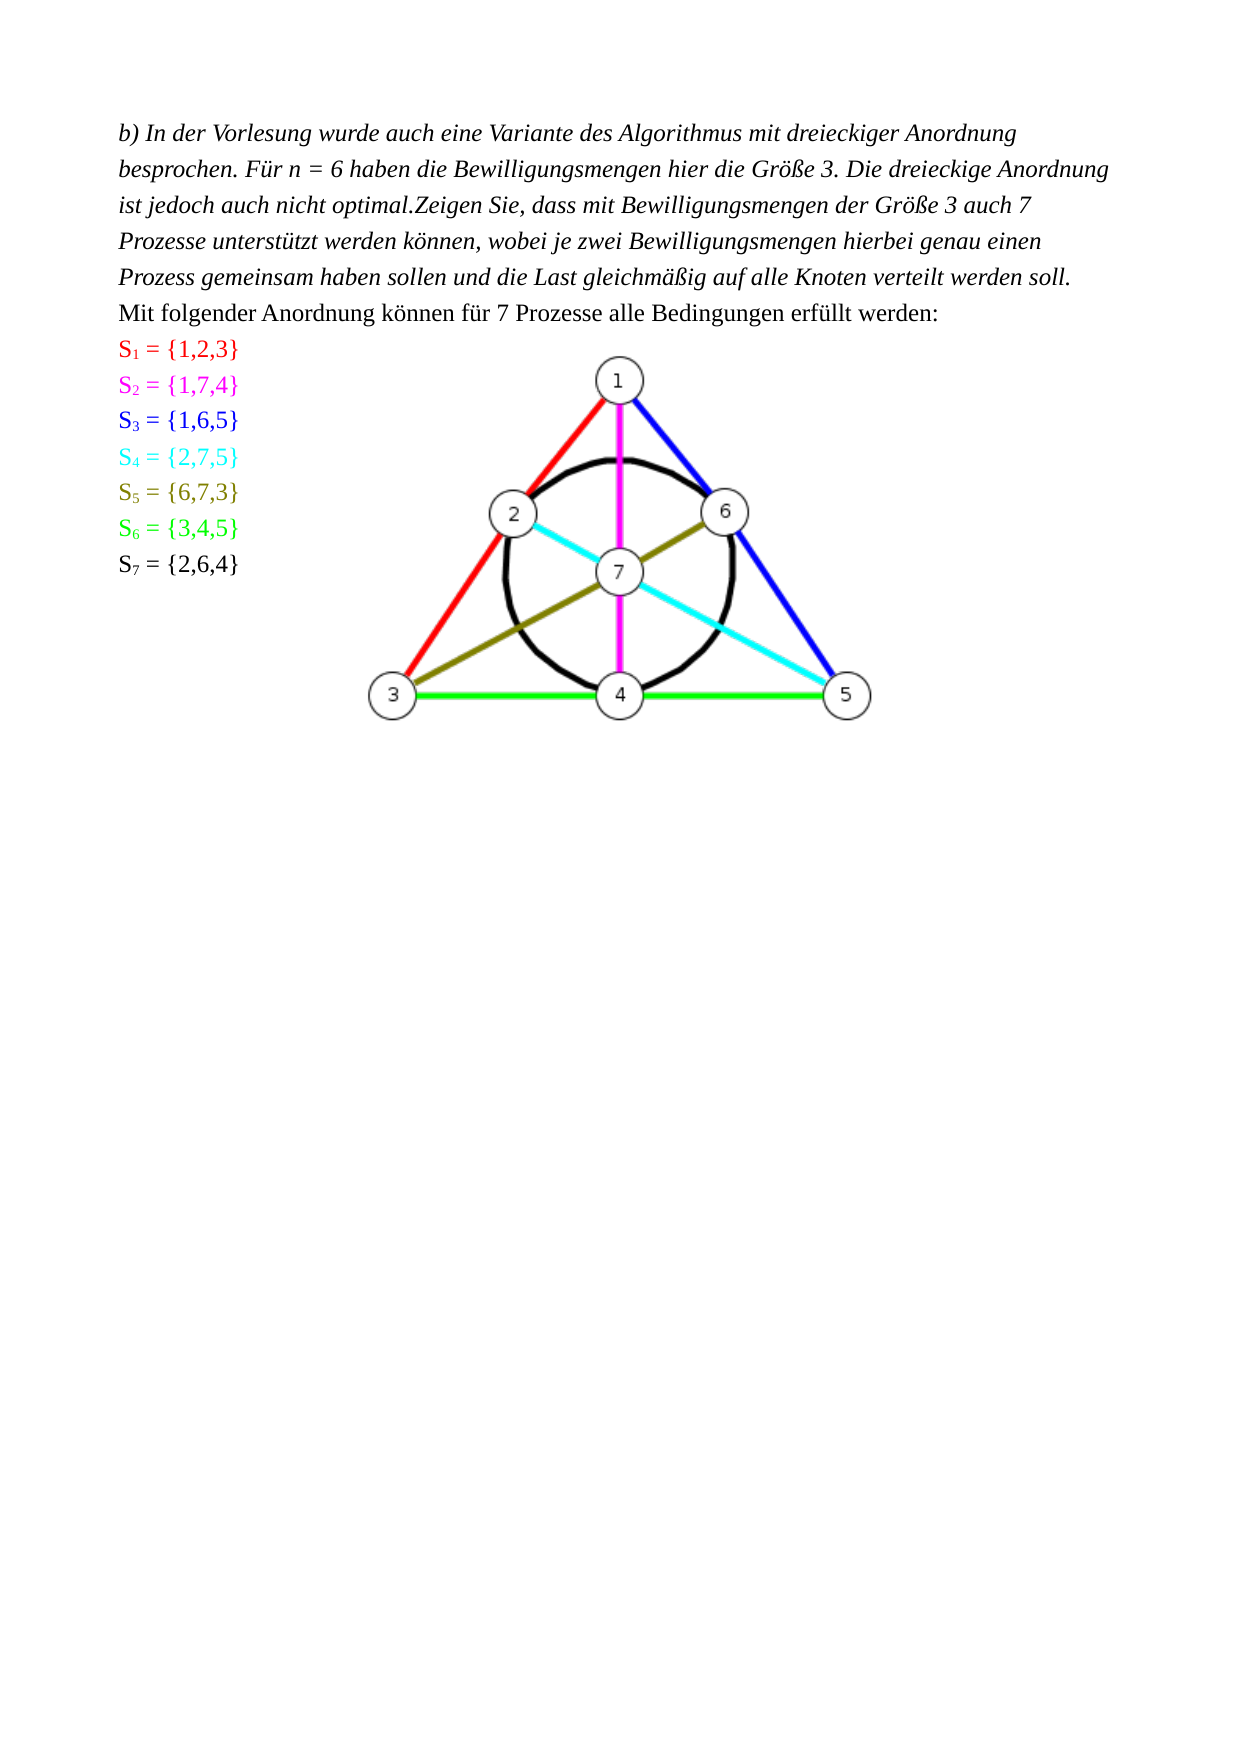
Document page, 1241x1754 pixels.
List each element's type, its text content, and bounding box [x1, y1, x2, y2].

text S4 = {2,7,5} [118, 442, 346, 470]
text [895, 442, 1122, 470]
text S5 = {6,7,3} [118, 477, 346, 506]
text S6 = {3,4,5} [118, 513, 346, 542]
text S7 = {2,6,4} [118, 549, 346, 578]
text [895, 370, 1122, 398]
text Mit folgender Anordnung können für 7 Prozesse alle Bedingungen erfüllt werden: [118, 298, 1122, 327]
text b) In der Vorlesung wurde auch eine Variante des Algorithmus mit dreieckiger Anordnung besprochen. Für n = 6 haben die Bewilligungsmengen hier die Größe 3. Die dreieckige Anordnung ist jedoch auch nicht optimal.Zeigen Sie, dass mit Bewilligungsmengen der Größe 3 auch 7 Prozesse unterstützt werden können, wobei je zwei Bewilligungsmengen hierbei genau einen Prozess gemeinsam haben sollen und die Last gleichmäßig auf alle Knoten verteilt werden soll. [118, 118, 1122, 291]
text [895, 334, 1122, 362]
text [895, 513, 1122, 542]
text S2 = {1,7,4} [118, 370, 346, 398]
text [895, 406, 1122, 434]
text [895, 477, 1122, 506]
picture [346, 333, 895, 744]
text S3 = {1,6,5} [118, 406, 346, 434]
text S1 = {1,2,3} [118, 334, 346, 362]
text [895, 549, 1122, 578]
